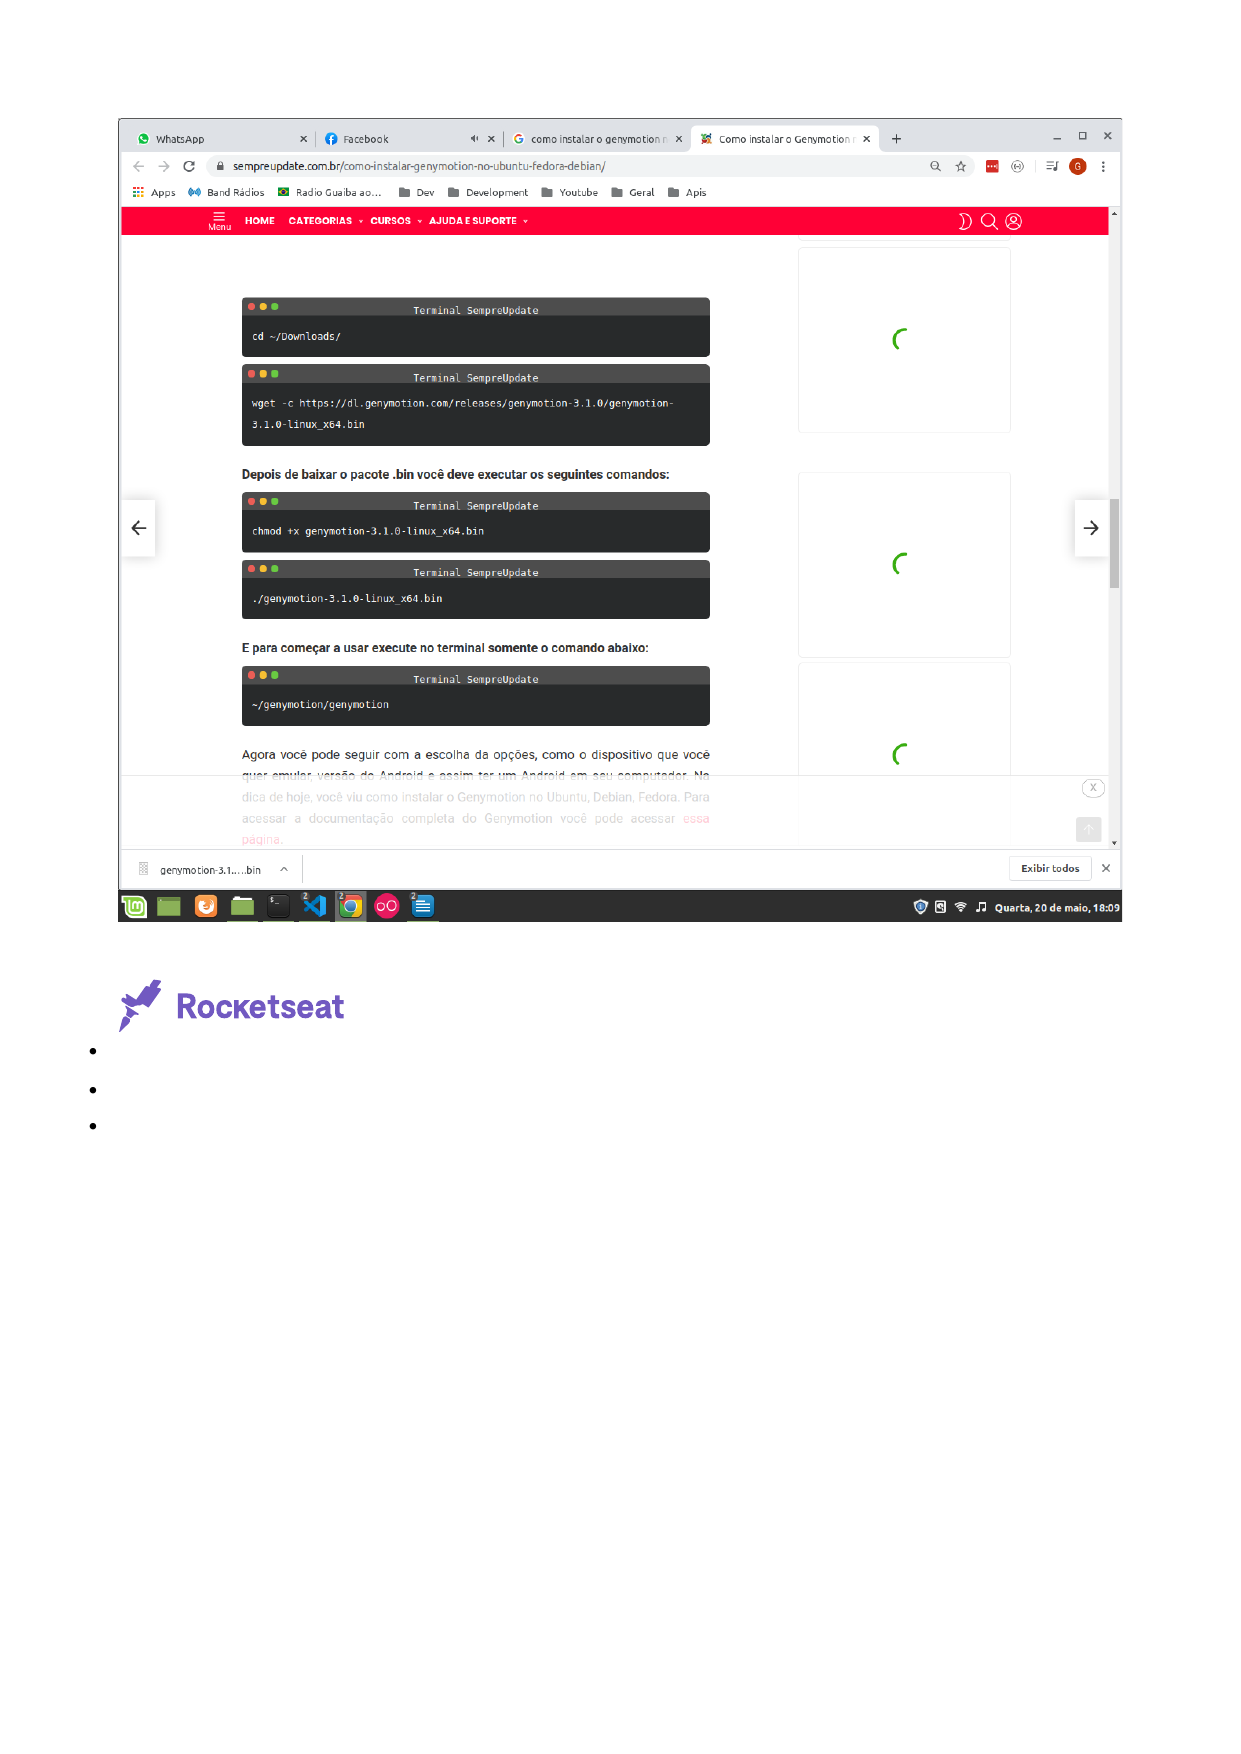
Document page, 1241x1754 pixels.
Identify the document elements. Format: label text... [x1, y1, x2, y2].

picture [118, 118, 1123, 922]
list Comunidade [118, 1073, 1122, 1107]
list Contribua [118, 1033, 1122, 1067]
